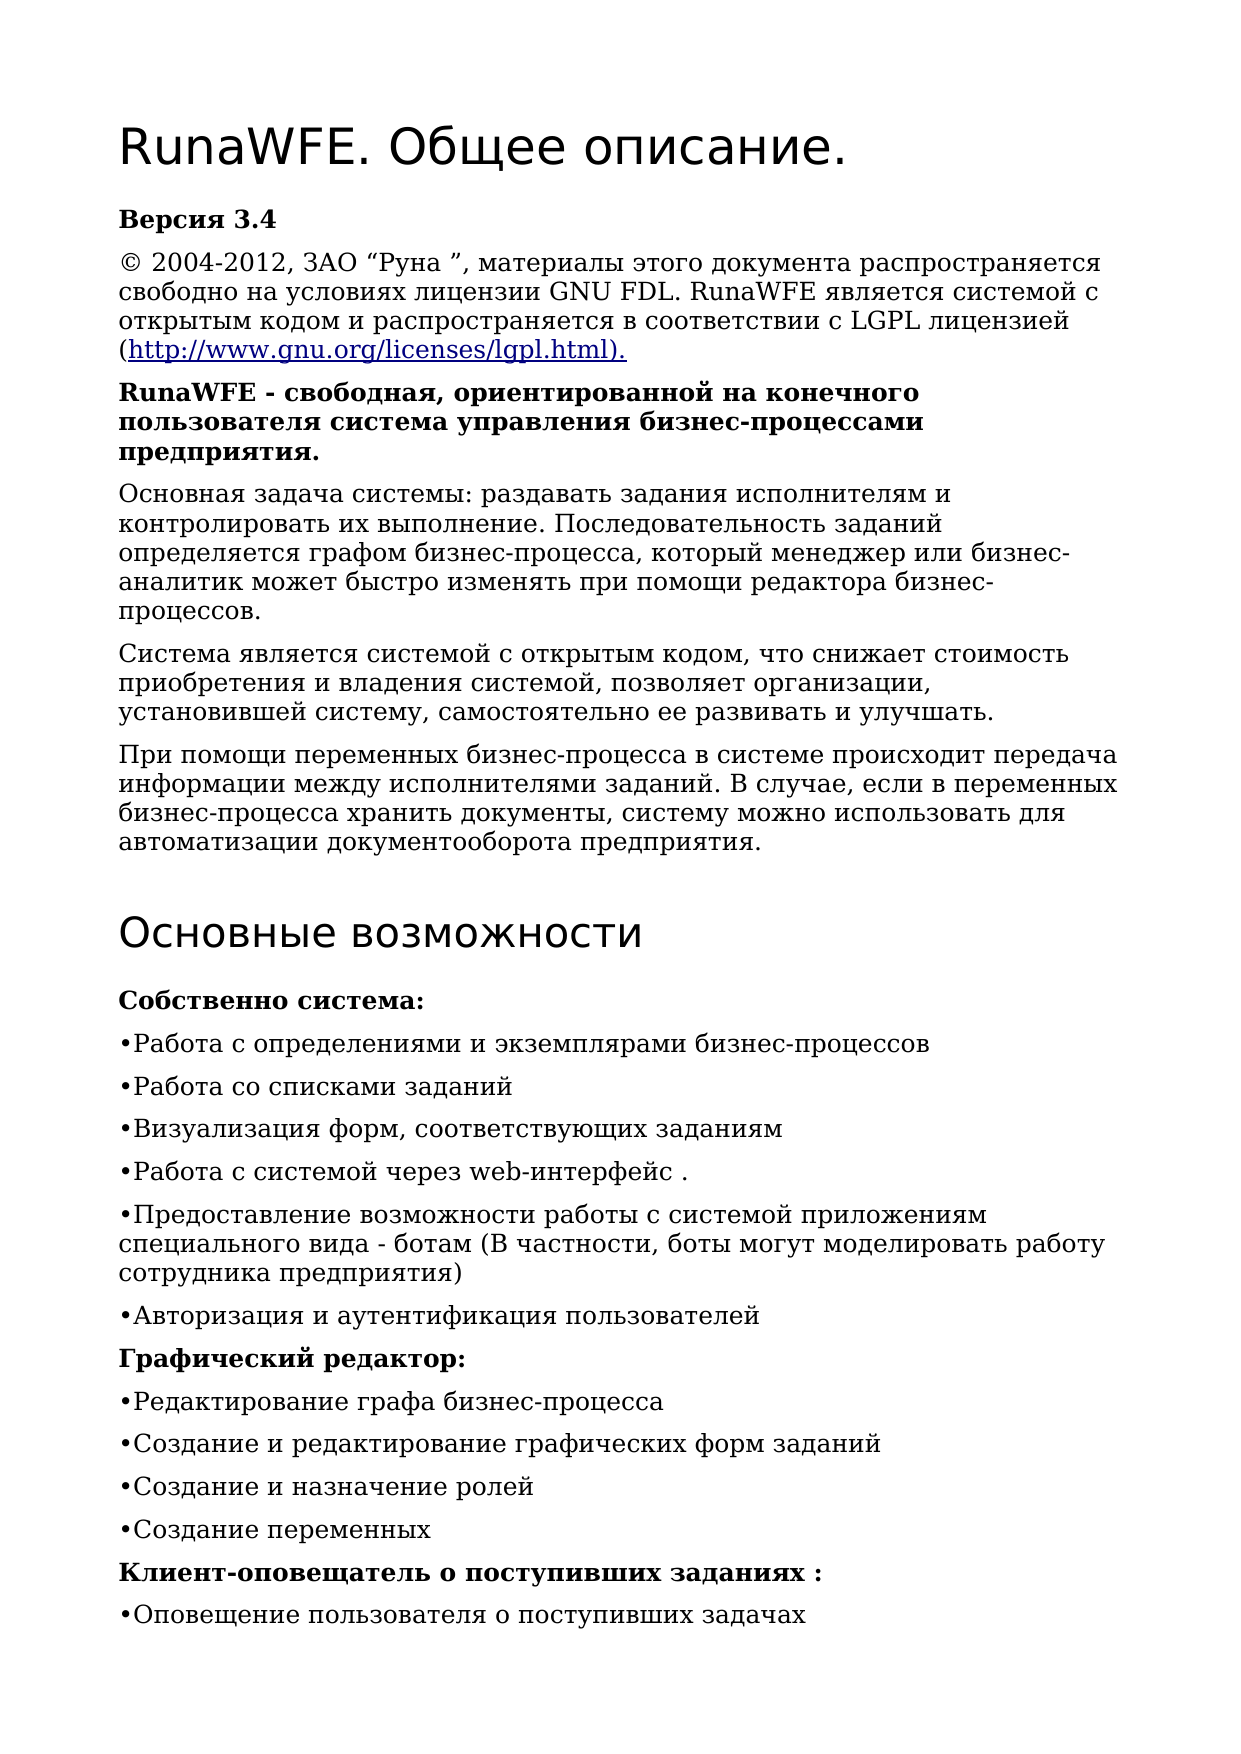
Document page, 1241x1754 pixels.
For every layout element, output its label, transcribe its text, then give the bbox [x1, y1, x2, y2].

list Работа с определениями и экземплярами бизнес-процессов [118, 1029, 1122, 1058]
list Предоставление возможности работы с системой приложениям специального вида - ботам (В частности, боты могут моделировать работу сотрудника предприятия) [118, 1200, 1122, 1288]
list Работа с системой через web-интерфейс . [118, 1157, 1122, 1187]
list Визуализация форм, соответствующих заданиям [118, 1115, 1122, 1144]
text Клиент-оповещатель о поступивших заданиях : [118, 1558, 1122, 1587]
text Система является системой с открытым кодом, что снижает стоимость приобретения и владения системой, позволяет организации, установившей систему, самостоятельно ее развивать и улучшать. [118, 639, 1122, 727]
text При помощи переменных бизнес-процесса в системе происходит передача информации между исполнителями заданий. В случае, если в переменных бизнес-процесса хранить документы, систему можно использовать для автоматизации документооборота предприятия. [118, 740, 1122, 857]
list Создание переменных [118, 1515, 1122, 1544]
list Создание и назначение ролей [118, 1472, 1122, 1501]
list Авторизация и аутентификация пользователей [118, 1301, 1122, 1330]
text Основная задача системы: раздавать задания исполнителям и контролировать их выполнение. Последовательность заданий определяется графом бизнес-процесса, который менеджер или бизнес-аналитик может быстро изменять при помощи редактора бизнес-процессов. [118, 480, 1122, 626]
list Работа со списками заданий [118, 1072, 1122, 1101]
list Оповещение пользователя о поступивших задачах [118, 1601, 1122, 1630]
subtitle RunaWFE. Общее описание. [118, 118, 1122, 176]
text Собственно система: [118, 986, 1122, 1016]
text © 2004-2012, ЗАО “Руна ”, материалы этого документа распространяется свободно на условиях лицензии GNU FDL. RunaWFE является системой с открытым кодом и распространяется в соответствии с LGPL лицензией (http://www.gnu.org/licenses/lgpl.html). [118, 248, 1122, 364]
text RunaWFE - свободная, ориентированной на конечного пользователя система управления бизнес-процессами предприятия. [118, 378, 1122, 466]
subtitle Основные возможности [118, 909, 1122, 958]
list Создание и редактирование графических форм заданий [118, 1429, 1122, 1459]
text Версия 3.4 [118, 205, 1122, 234]
text Графический редактор: [118, 1344, 1122, 1373]
list Редактирование графа бизнес-процесса [118, 1387, 1122, 1416]
